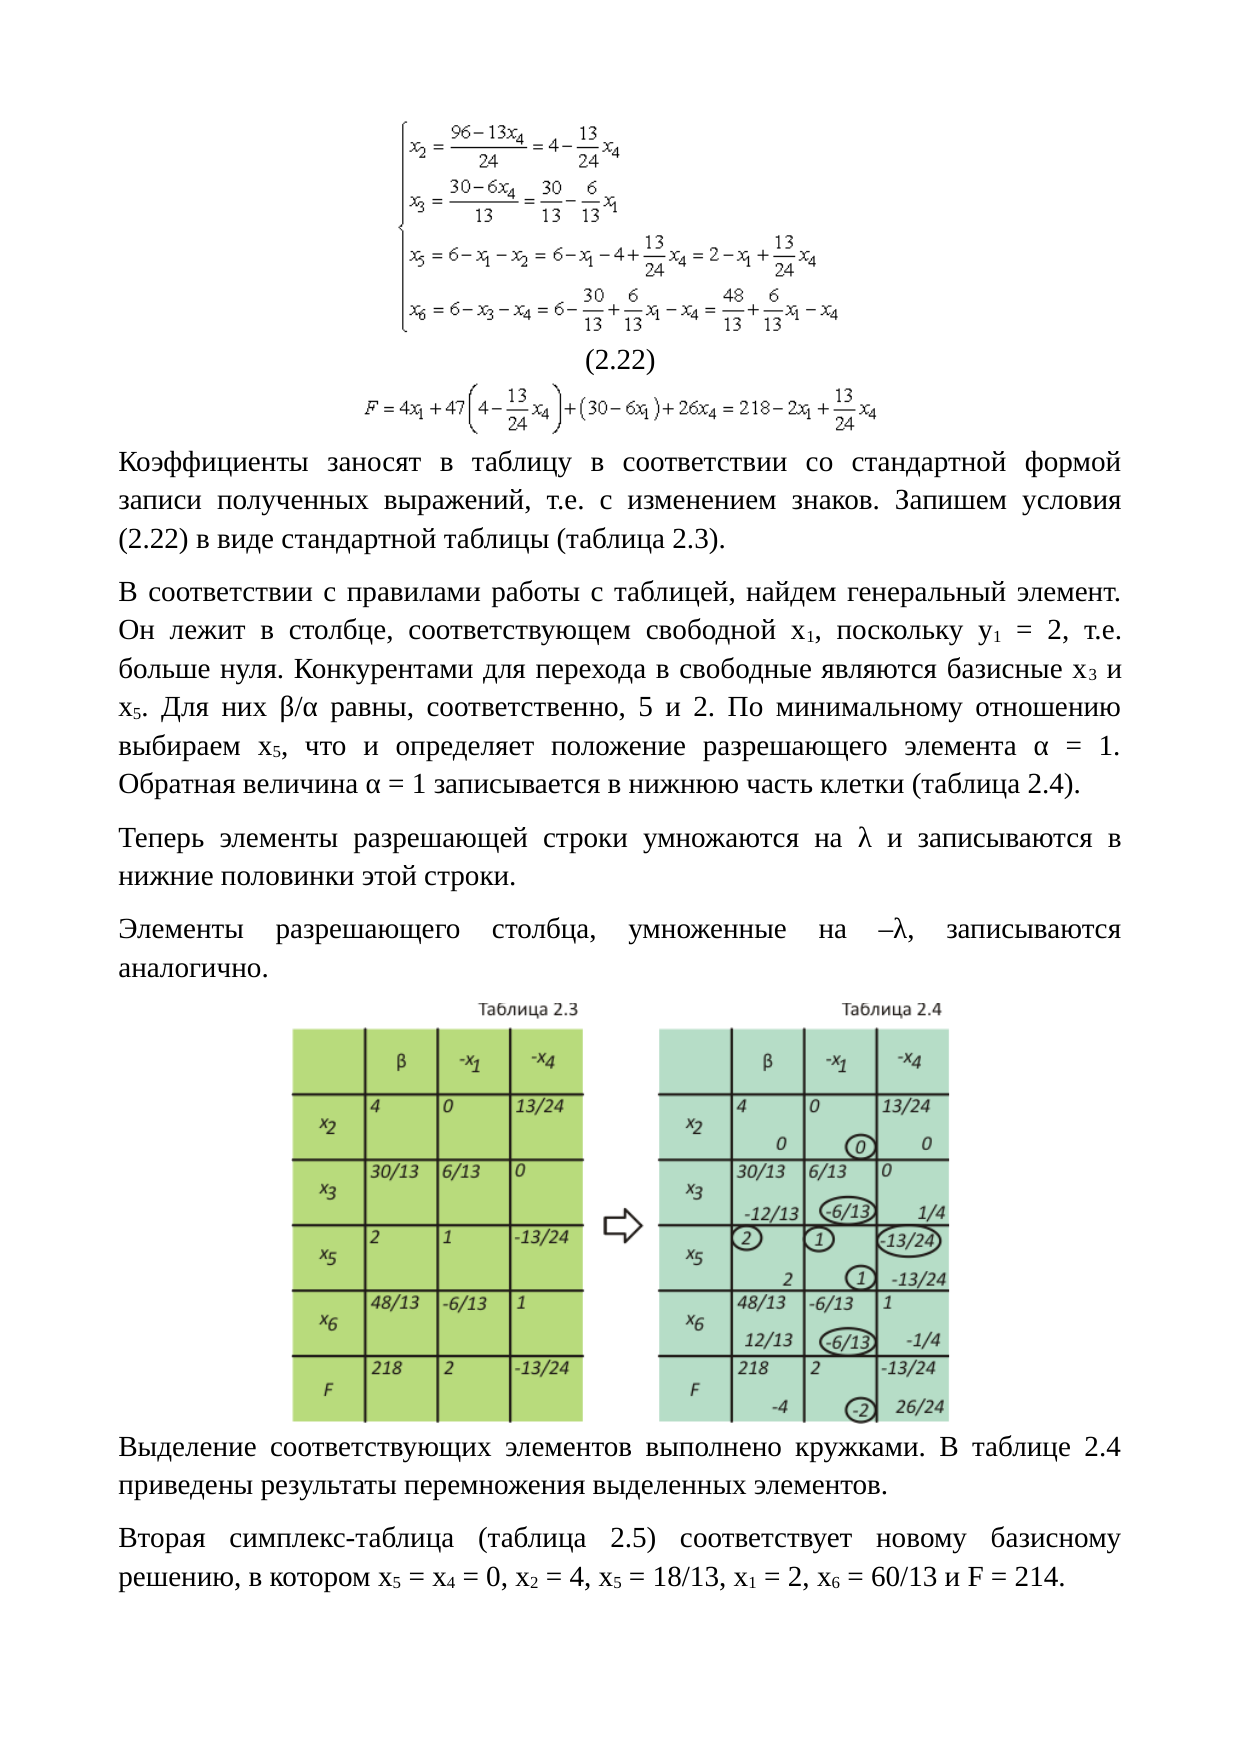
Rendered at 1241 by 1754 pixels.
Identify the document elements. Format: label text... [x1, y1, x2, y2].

text (2.22) [118, 118, 1122, 376]
text Выделение соответствующих элементов выполнено кружками. В таблице 2.4 приведены результаты перемножения выделенных элементов. [118, 1003, 1122, 1501]
text В соответствии с правилами работы с таблицей, найдем генеральный элемент. Он лежит в столбце, соответствующем свободной x1, поскольку y1 = 2, т.е. больше нуля. Конкурентами для перехода в свободные являются базисные x3 и x5. Для них β/α равны, соответственно, 5 и 2. По минимальному отношению выбираем x5, что и определяет положение разрешающего элемента α = 1. Обратная величина α = 1 записывается в нижнюю часть клетки (таблица 2.4). [118, 574, 1122, 800]
text Элементы разрешающего столбца, умноженные на –λ, записываются аналогично. [118, 911, 1122, 983]
picture [360, 380, 881, 439]
picture [395, 118, 845, 337]
text Вторая симплекс-таблица (таблица 2.5) соответствует новому базисному решению, в котором x5 = x4 = 0, x2 = 4, x5 = 18/13, x1 = 2, x6 = 60/13 и F = 214. [118, 1521, 1122, 1593]
text Теперь элементы разрешающей строки умножаются на λ и записываются в нижние половинки этой строки. [118, 820, 1122, 892]
text Коэффициенты заносят в таблицу в соответствии со стандартной формой записи полученных выражений, т.е. с изменением знаков. Запишем условия (2.22) в виде стандартной таблицы (таблица 2.3). [118, 381, 1122, 554]
picture [291, 1003, 950, 1424]
